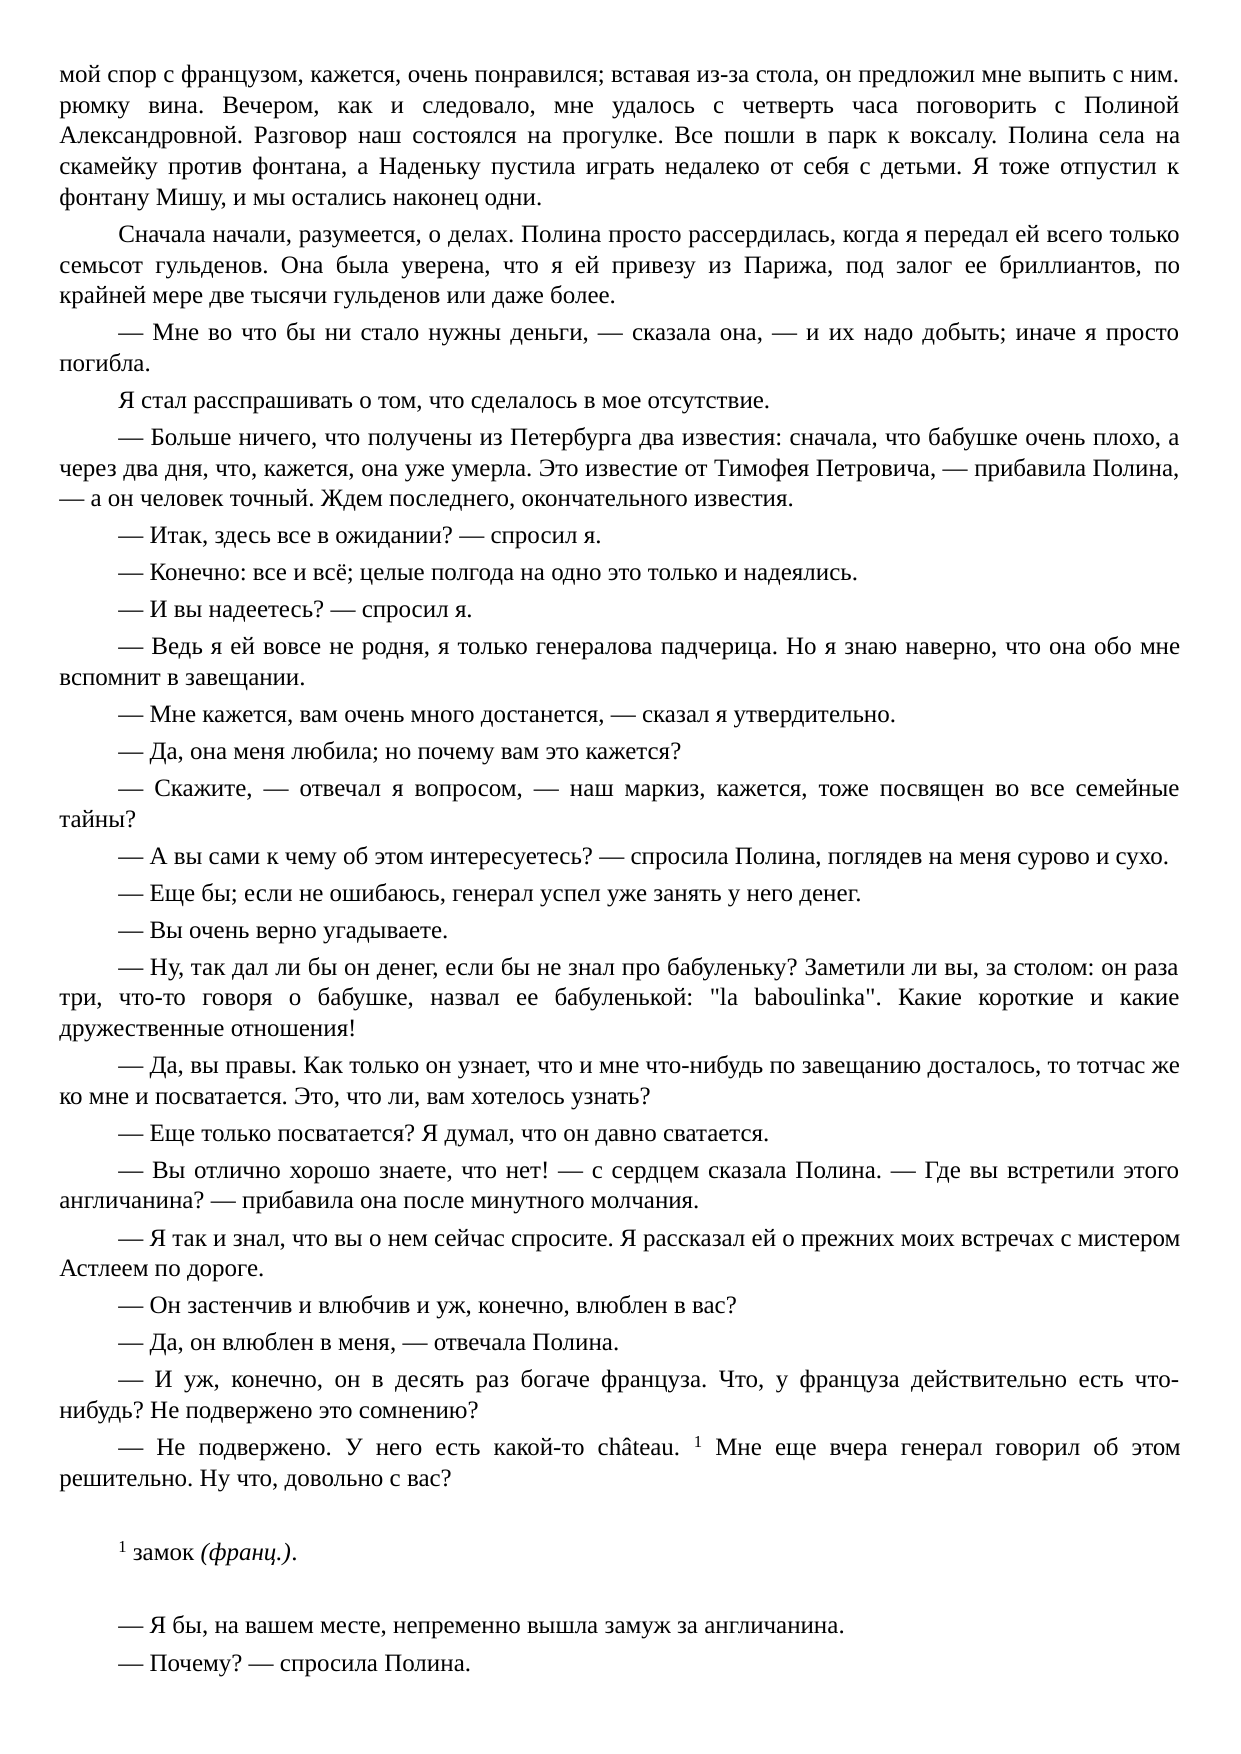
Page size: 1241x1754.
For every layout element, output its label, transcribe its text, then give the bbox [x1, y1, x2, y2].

text — Еще только посватается? Я думал, что он давно сватается. [59, 1118, 1181, 1147]
text — Конечно: все и всё; целые полгода на одно это только и надеялись. [59, 557, 1181, 586]
text — Я так и знал, что вы о нем сейчас спросите. Я рассказал ей о прежних моих встречах с мистером Астлеем по дороге. [59, 1223, 1181, 1282]
text — Да, он влюблен в меня, — отвечала Полина. [59, 1327, 1181, 1356]
text — Не подвержено. У него есть какой-то château. 1 Мне еще вчера генерал говорил об этом решительно. Ну что, довольно с вас? [59, 1432, 1181, 1491]
text — Вы очень верно угадываете. [59, 915, 1181, 943]
text Сначала начали, разумеется, о делах. Полина просто рассердилась, когда я передал ей всего только семьсот гульденов. Она была уверена, что я ей привезу из Парижа, под залог ее бриллиантов, по крайней мере две тысячи гульденов или даже более. [59, 219, 1181, 309]
text — Больше ничего, что получены из Петербурга два известия: сначала, что бабушке очень плохо, а через два дня, что, кажется, она уже умерла. Это известие от Тимофея Петровича, — прибавила Полина, — а он человек точный. Ждем последнего, окончательного известия. [59, 422, 1181, 512]
text — Скажите, — отвечал я вопросом, — наш маркиз, кажется, тоже посвящен во все семейные тайны? [59, 773, 1181, 833]
text — Мне во что бы ни стало нужны деньги, — сказала она, — и их надо добыть; иначе я просто погибла. [59, 317, 1181, 377]
text мой спор с французом, кажется, очень понравился; вставая из-за стола, он предложил мне выпить с ним. рюмку вина. Вечером, как и следовало, мне удалось с четверть часа поговорить с Полиной Александровной. Разговор наш состоялся на прогулке. Все пошли в парк к воксалу. Полина села на скамейку против фонтана, а Наденьку пустила играть недалеко от себя с детьми. Я тоже отпустил к фонтану Мишу, и мы остались наконец одни. [59, 59, 1181, 211]
text 1 замок (франц.). [59, 1537, 1181, 1565]
text — Он застенчив и влюбчив и уж, конечно, влюблен в вас? [59, 1290, 1181, 1319]
text — Вы отлично хорошо знаете, что нет! — с сердцем сказала Полина. — Где вы встретили этого англичанина? — прибавила она после минутного молчания. [59, 1155, 1181, 1214]
text — Я бы, на вашем месте, непременно вышла замуж за англичанина. [59, 1611, 1181, 1639]
text — Почему? — спросила Полина. [59, 1648, 1181, 1676]
text Я стал расспрашивать о том, что сделалось в мое отсутствие. [59, 385, 1181, 414]
text — Ведь я ей вовсе не родня, я только генералова падчерица. Но я знаю наверно, что она обо мне вспомнит в завещании. [59, 631, 1181, 691]
text — И вы надеетесь? — спросил я. [59, 594, 1181, 623]
text — И уж, конечно, он в десять раз богаче француза. Что, у француза действительно есть что-нибудь? Не подвержено это сомнению? [59, 1364, 1181, 1424]
text — А вы сами к чему об этом интересуетесь? — спросила Полина, поглядев на меня сурово и сухо. [59, 841, 1181, 869]
text — Итак, здесь все в ожидании? — спросил я. [59, 521, 1181, 549]
text — Да, вы правы. Как только он узнает, что и мне что-нибудь по завещанию досталось, то тотчас же ко мне и посватается. Это, что ли, вам хотелось узнать? [59, 1050, 1181, 1110]
text — Мне кажется, вам очень много достанется, — сказал я утвердительно. [59, 699, 1181, 728]
text — Ну, так дал ли бы он денег, если бы не знал про бабуленьку? Заметили ли вы, за столом: он раза три, что-то говоря о бабушке, назвал ее бабуленькой: "la baboulinka". Какие короткие и какие дружественные отношения! [59, 952, 1181, 1042]
text — Да, она меня любила; но почему вам это кажется? [59, 736, 1181, 765]
text — Еще бы; если не ошибаюсь, генерал успел уже занять у него денег. [59, 878, 1181, 907]
